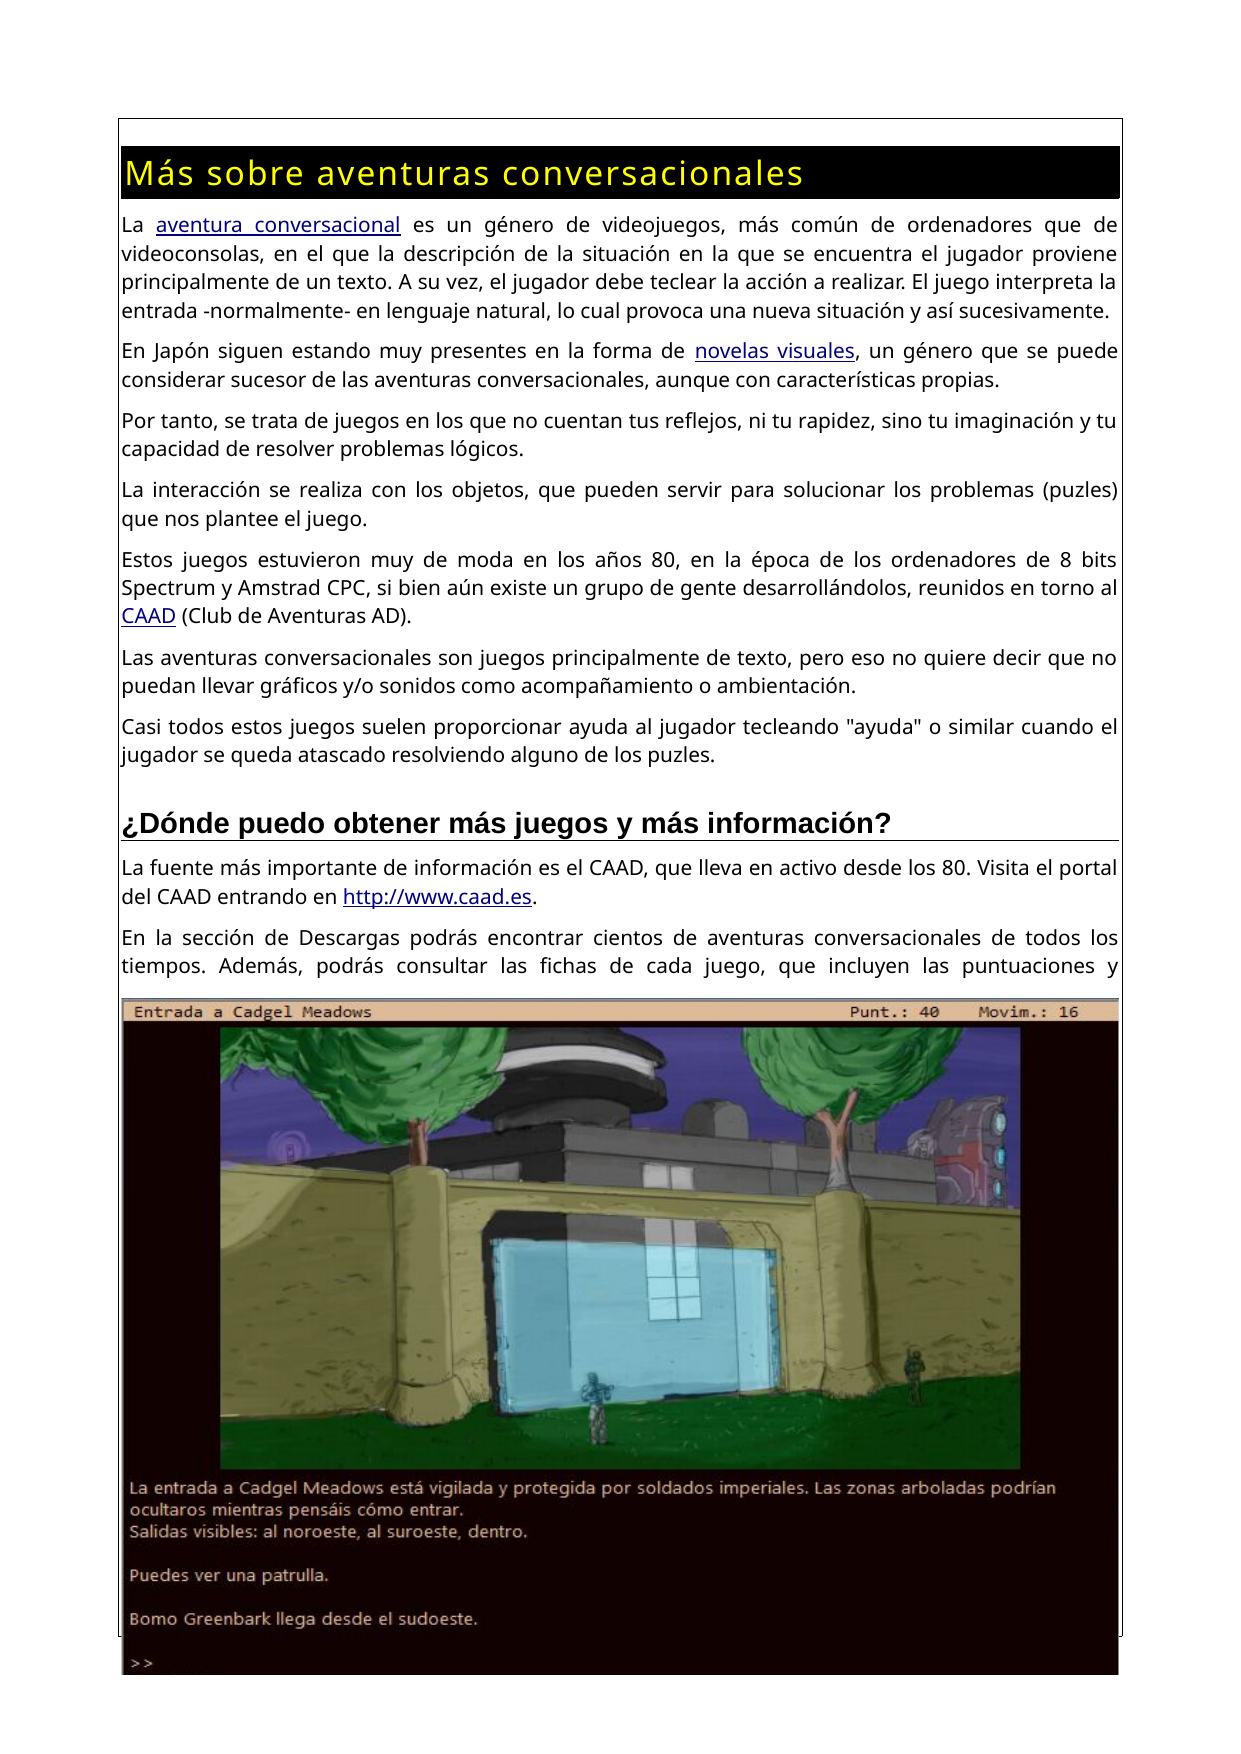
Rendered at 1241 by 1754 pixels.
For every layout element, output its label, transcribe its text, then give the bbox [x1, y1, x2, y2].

subtitle Más sobre aventuras conversacionales [122, 147, 1119, 198]
text Casi todos estos juegos suelen proporcionar ayuda al jugador tecleando "ayuda" o similar cuando el jugador se queda atascado resolviendo alguno de los puzles. [121, 712, 1119, 769]
subtitle ¿Dónde puedo obtener más juegos y más información? [121, 806, 1119, 840]
picture [121, 998, 1119, 1675]
text En Japón siguen estando muy presentes en la forma de novelas visuales, un género que se puede considerar sucesor de las aventuras conversacionales, aunque con características propias. [121, 337, 1119, 393]
text Por tanto, se trata de juegos en los que no cuentan tus reflejos, ni tu rapidez, sino tu imaginación y tu capacidad de resolver problemas lógicos. [121, 406, 1119, 463]
text La interacción se realiza con los objetos, que pueden servir para solucionar los problemas (puzles) que nos plantee el juego. [121, 475, 1119, 532]
text Estos juegos estuvieron muy de moda en los años 80, en la época de los ordenadores de 8 bits Spectrum y Amstrad CPC, si bien aún existe un grupo de gente desarrollándolos, reunidos en torno al CAAD (Club de Aventuras AD). [121, 545, 1119, 630]
text La fuente más importante de información es el CAAD, que lleva en activo desde los 80. Visita el portal del CAAD entrando en http://www.caad.es. [121, 853, 1119, 910]
text Las aventuras conversacionales son juegos principalmente de texto, pero eso no quiere decir que no puedan llevar gráficos y/o sonidos como acompañamiento o ambientación. [121, 643, 1119, 699]
text En la sección de Descargas podrás encontrar cientos de aventuras conversacionales de todos los tiempos. Además, podrás consultar las fichas de cada juego, que incluyen las puntuaciones y [121, 923, 1119, 980]
text La aventura conversacional es un género de videojuegos, más común de ordenadores que de videoconsolas, en el que la descripción de la situación en la que se encuentra el jugador proviene principalmente de un texto. A su vez, el jugador debe teclear la acción a realizar. El juego interpreta la entrada -normalmente- en lenguaje natural, lo cual provoca una nueva situación y así sucesivamente. [121, 210, 1119, 324]
